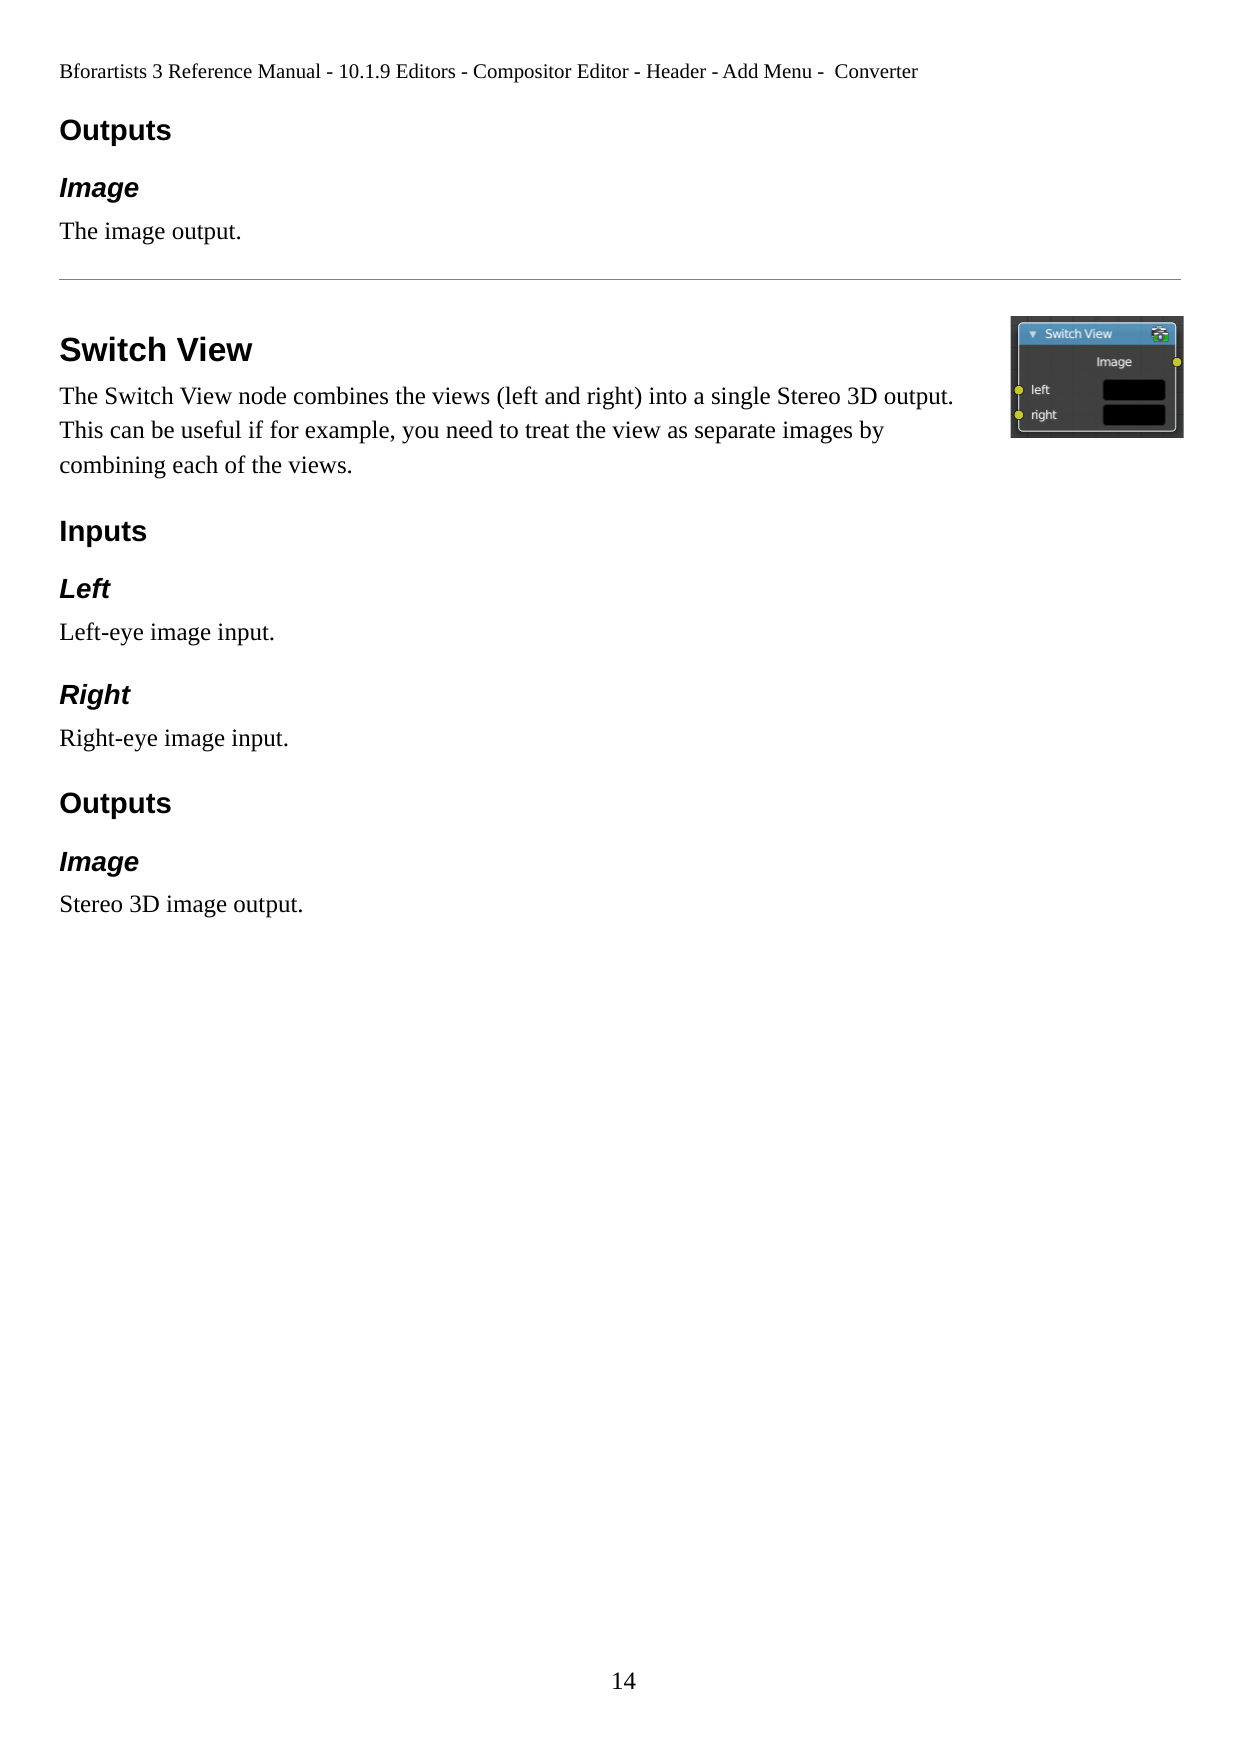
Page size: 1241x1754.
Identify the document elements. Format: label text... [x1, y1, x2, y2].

text Right-eye image input. [59, 723, 1181, 751]
subtitle Outputs [59, 113, 1181, 146]
text The Switch View node combines the views (left and right) into a single Stereo 3D output. This can be useful if for example, you need to treat the view as separate images by combining each of the views. [59, 381, 1181, 479]
subtitle Right [59, 678, 1181, 710]
subtitle Left [59, 572, 1181, 604]
subtitle Image [59, 171, 1181, 203]
subtitle Switch View [59, 330, 1010, 368]
text Left-eye image input. [59, 617, 1181, 645]
text The image output. [59, 216, 1181, 244]
subtitle Image [59, 845, 1181, 877]
text Stereo 3D image output. [59, 889, 1181, 918]
picture [1010, 316, 1184, 438]
subtitle Inputs [59, 513, 1181, 547]
subtitle Outputs [59, 786, 1181, 820]
